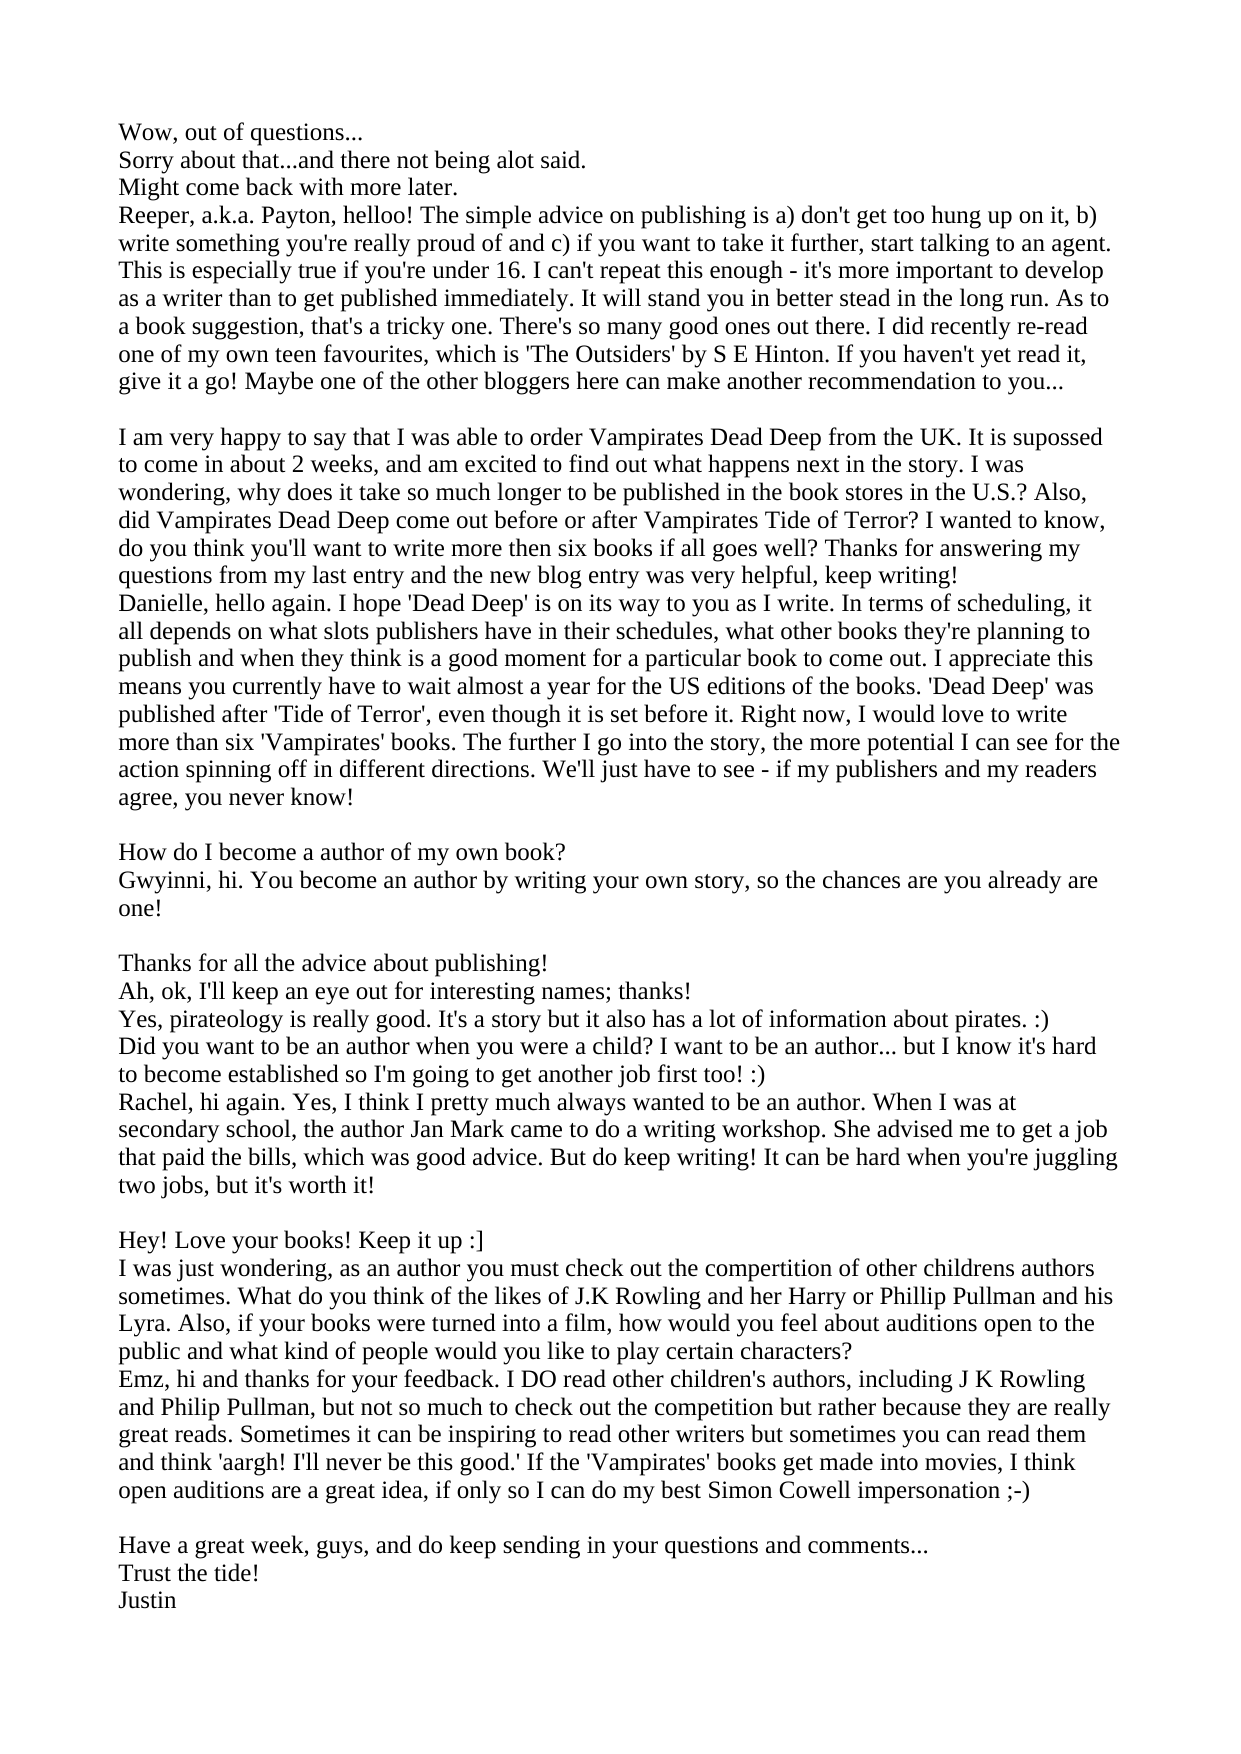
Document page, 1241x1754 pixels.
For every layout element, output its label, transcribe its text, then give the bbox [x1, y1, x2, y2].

text Danielle, hello again. I hope 'Dead Deep' is on its way to you as I write. In terms of scheduling, it all depends on what slots publishers have in their schedules, what other books they're planning to publish and when they think is a good moment for a particular book to come out. I appreciate this means you currently have to wait almost a year for the US editions of the books. 'Dead Deep' was published after 'Tide of Terror', even though it is set before it. Right now, I would love to write more than six 'Vampirates' books. The further I go into the story, the more potential I can see for the action spinning off in different directions. We'll just have to see - if my publishers and my readers agree, you never know! [118, 589, 1122, 811]
text Wow, out of questions... [118, 118, 1122, 146]
text Emz, hi and thanks for your feedback. I DO read other children's authors, including J K Rowling and Philip Pullman, but not so much to check out the competition but rather because they are really great reads. Sometimes it can be inspiring to read other writers but sometimes you can read them and think 'aargh! I'll never be this good.' If the 'Vampirates' books get made into movies, I think open auditions are a great idea, if only so I can do my best Simon Cowell impersonation ;-) [118, 1365, 1122, 1503]
text Thanks for all the advice about publishing! [118, 949, 1122, 977]
text Ah, ok, I'll keep an eye out for interesting names; thanks! [118, 977, 1122, 1005]
text How do I become a author of my own book? [118, 838, 1122, 866]
text Sorry about that...and there not being alot said. [118, 146, 1122, 173]
text I was just wondering, as an author you must check out the compertition of other childrens authors sometimes. What do you think of the likes of J.K Rowling and her Harry or Phillip Pullman and his Lyra. Also, if your books were turned into a film, how would you feel about auditions open to the public and what kind of people would you like to play certain characters? [118, 1254, 1122, 1365]
text Reeper, a.k.a. Payton, helloo! The simple advice on publishing is a) don't get too hung up on it, b) write something you're really proud of and c) if you want to take it further, start talking to an agent. This is especially true if you're under 16. I can't repeat this enough - it's more important to develop as a writer than to get published immediately. It will stand you in better stead in the long run. As to a book suggestion, that's a tricky one. There's so many good ones out there. I did recently re-read one of my own teen favourites, which is 'The Outsiders' by S E Hinton. If you haven't yet read it, give it a go! Maybe one of the other bloggers here can make another recommendation to you... [118, 201, 1122, 395]
text I am very happy to say that I was able to order Vampirates Dead Deep from the UK. It is supossed to come in about 2 weeks, and am excited to find out what happens next in the story. I was wondering, why does it take so much longer to be published in the book stores in the U.S.? Also, did Vampirates Dead Deep come out before or after Vampirates Tide of Terror? I wanted to know, do you think you'll want to write more then six books if all goes well? Thanks for answering my questions from my last entry and the new blog entry was very helpful, keep writing! [118, 423, 1122, 589]
text Trust the tide! [118, 1559, 1122, 1587]
text Did you want to be an author when you were a child? I want to be an author... but I know it's hard to become established so I'm going to get another job first too! :) [118, 1032, 1122, 1088]
text Rachel, hi again. Yes, I think I pretty much always wanted to be an author. When I was at secondary school, the author Jan Mark came to do a writing workshop. She advised me to get a job that paid the bills, which was good advice. But do keep writing! It can be hard when you're juggling two jobs, but it's worth it! [118, 1088, 1122, 1199]
text Justin [118, 1587, 1122, 1614]
text Hey! Love your books! Keep it up :] [118, 1226, 1122, 1254]
text Yes, pirateology is really good. It's a story but it also has a lot of information about pirates. :) [118, 1005, 1122, 1032]
text Have a great week, guys, and do keep sending in your questions and comments... [118, 1531, 1122, 1559]
text Might come back with more later. [118, 173, 1122, 201]
text Gwyinni, hi. You become an author by writing your own story, so the chances are you already are one! [118, 866, 1122, 922]
